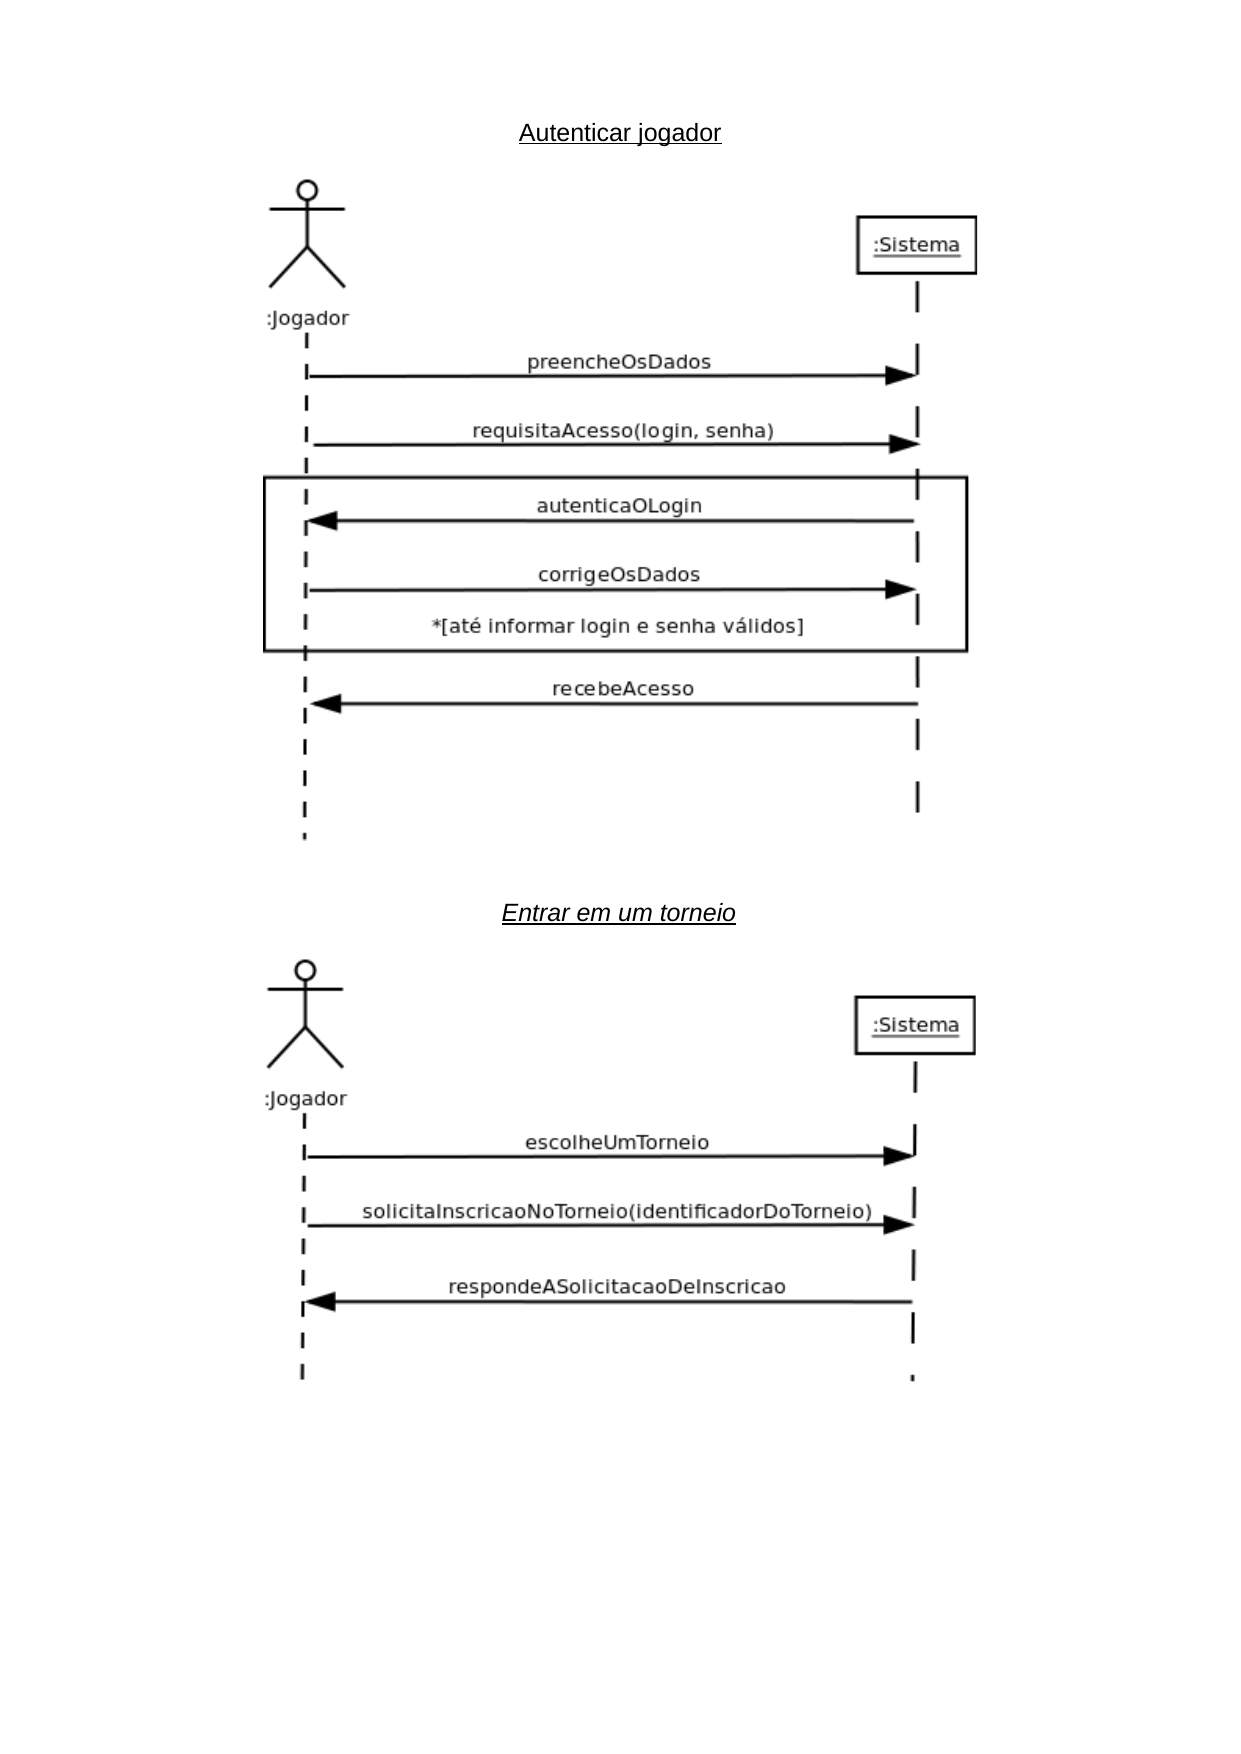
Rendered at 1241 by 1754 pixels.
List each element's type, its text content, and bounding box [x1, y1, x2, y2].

text Entrar em um torneio [118, 898, 1122, 927]
text Autenticar jogador [118, 118, 1122, 147]
picture [263, 161, 978, 841]
picture [264, 941, 976, 1383]
